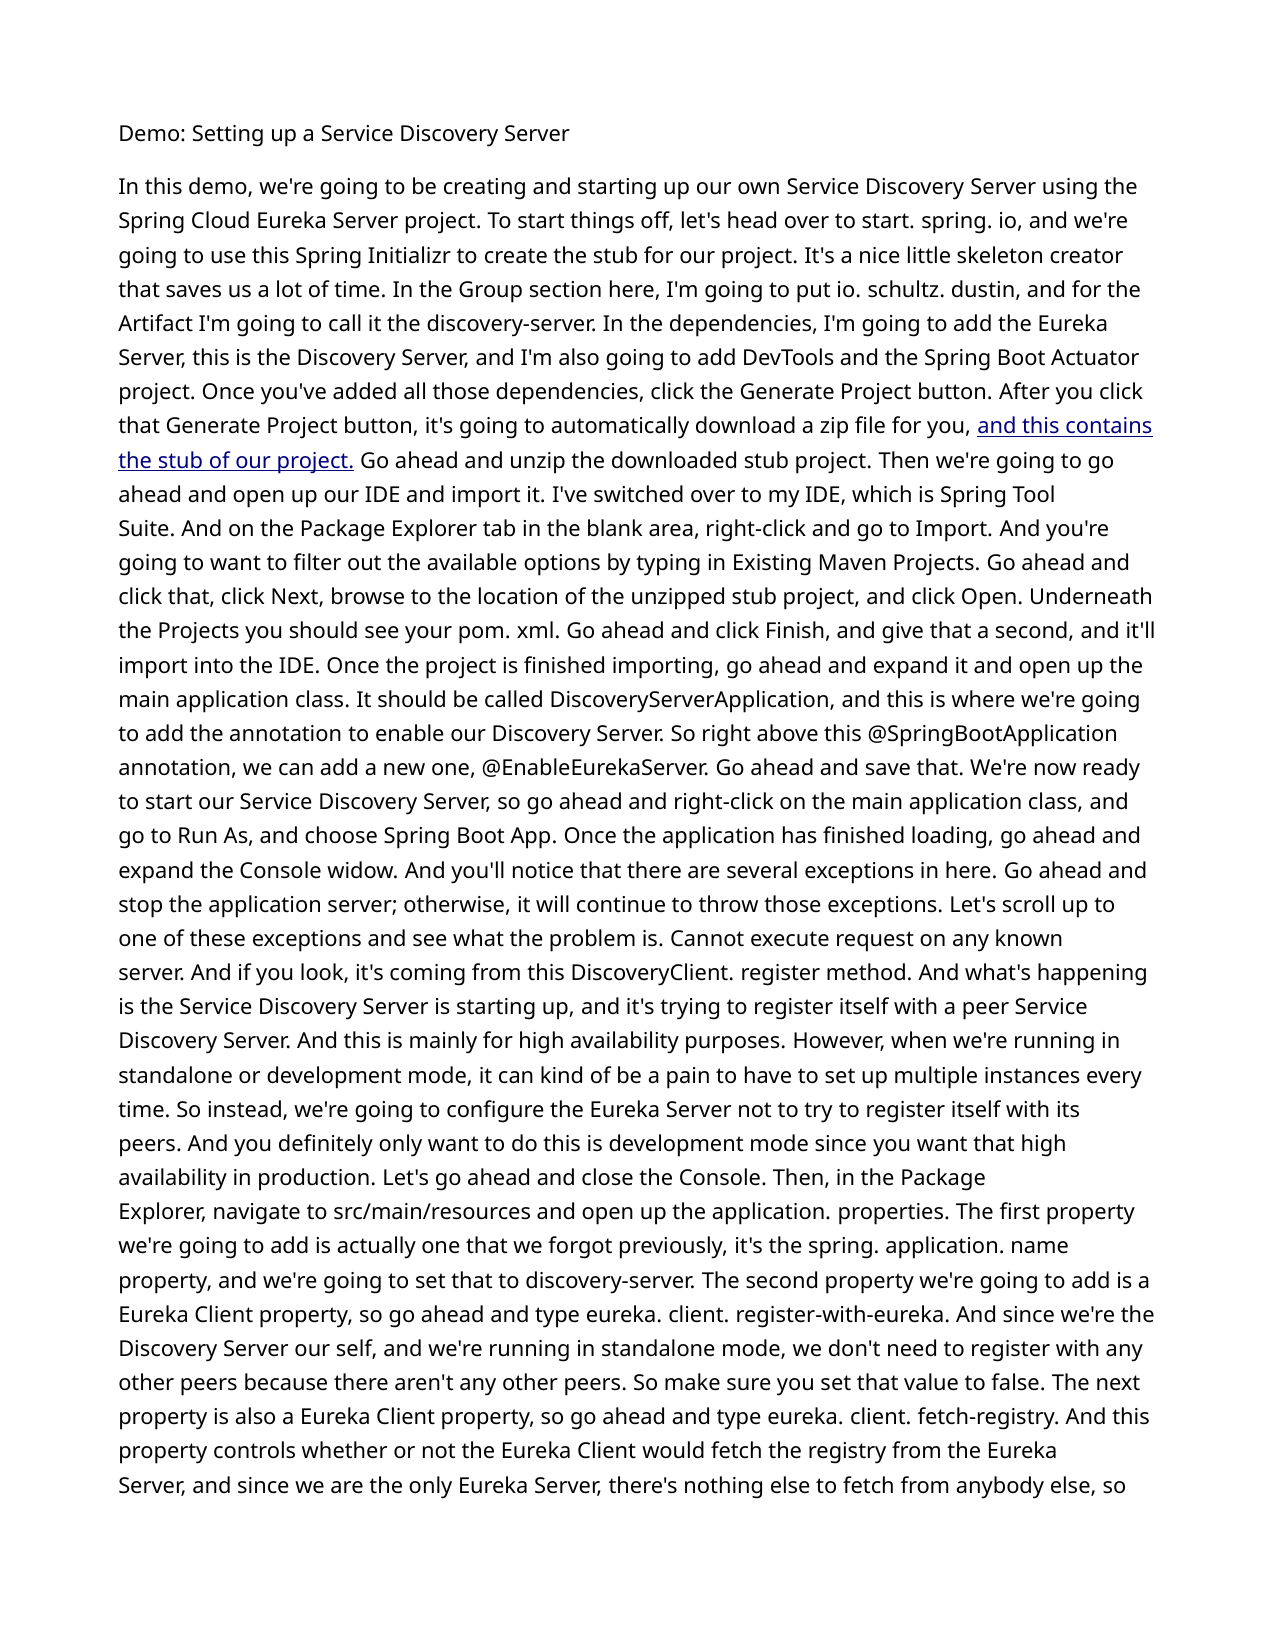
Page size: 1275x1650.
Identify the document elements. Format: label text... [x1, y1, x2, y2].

subtitle Demo: Setting up a Service Discovery Server [118, 118, 1157, 148]
text In this demo, we're going to be creating and starting up our own Service Discovery Server using the Spring Cloud Eureka Server project. To start things off, let's head over to start. spring. io, and we're going to use this Spring Initializr to create the stub for our project. It's a nice little skeleton creator that saves us a lot of time. In the Group section here, I'm going to put io. schultz. dustin, and for the Artifact I'm going to call it the discovery-server. In the dependencies, I'm going to add the Eureka Server, this is the Discovery Server, and I'm also going to add DevTools and the Spring Boot Actuator project. Once you've added all those dependencies, click the Generate Project button. After you click that Generate Project button, it's going to automatically download a zip file for you, and this contains the stub of our project. Go ahead and unzip the downloaded stub project. Then we're going to go ahead and open up our IDE and import it. I've switched over to my IDE, which is Spring Tool Suite. And on the Package Explorer tab in the blank area, right-click and go to Import. And you're going to want to filter out the available options by typing in Existing Maven Projects. Go ahead and click that, click Next, browse to the location of the unzipped stub project, and click Open. Underneath the Projects you should see your pom. xml. Go ahead and click Finish, and give that a second, and it'll import into the IDE. Once the project is finished importing, go ahead and expand it and open up the main application class. It should be called DiscoveryServerApplication, and this is where we're going to add the annotation to enable our Discovery Server. So right above this @SpringBootApplication annotation, we can add a new one, @EnableEurekaServer. Go ahead and save that. We're now ready to start our Service Discovery Server, so go ahead and right-click on the main application class, and go to Run As, and choose Spring Boot App. Once the application has finished loading, go ahead and expand the Console widow. And you'll notice that there are several exceptions in here. Go ahead and stop the application server; otherwise, it will continue to throw those exceptions. Let's scroll up to one of these exceptions and see what the problem is. Cannot execute request on any known server. And if you look, it's coming from this DiscoveryClient. register method. And what's happening is the Service Discovery Server is starting up, and it's trying to register itself with a peer Service Discovery Server. And this is mainly for high availability purposes. However, when we're running in standalone or development mode, it can kind of be a pain to have to set up multiple instances every time. So instead, we're going to configure the Eureka Server not to try to register itself with its peers. And you definitely only want to do this is development mode since you want that high availability in production. Let's go ahead and close the Console. Then, in the Package Explorer, navigate to src/main/resources and open up the application. properties. The first property we're going to add is actually one that we forgot previously, it's the spring. application. name property, and we're going to set that to discovery-server. The second property we're going to add is a Eureka Client property, so go ahead and type eureka. client. register-with-eureka. And since we're the Discovery Server our self, and we're running in standalone mode, we don't need to register with any other peers because there aren't any other peers. So make sure you set that value to false. The next property is also a Eureka Client property, so go ahead and type eureka. client. fetch-registry. And this property controls whether or not the Eureka Client would fetch the registry from the Eureka Server, and since we are the only Eureka Server, there's nothing else to fetch from anybody else, so [118, 171, 1157, 1499]
